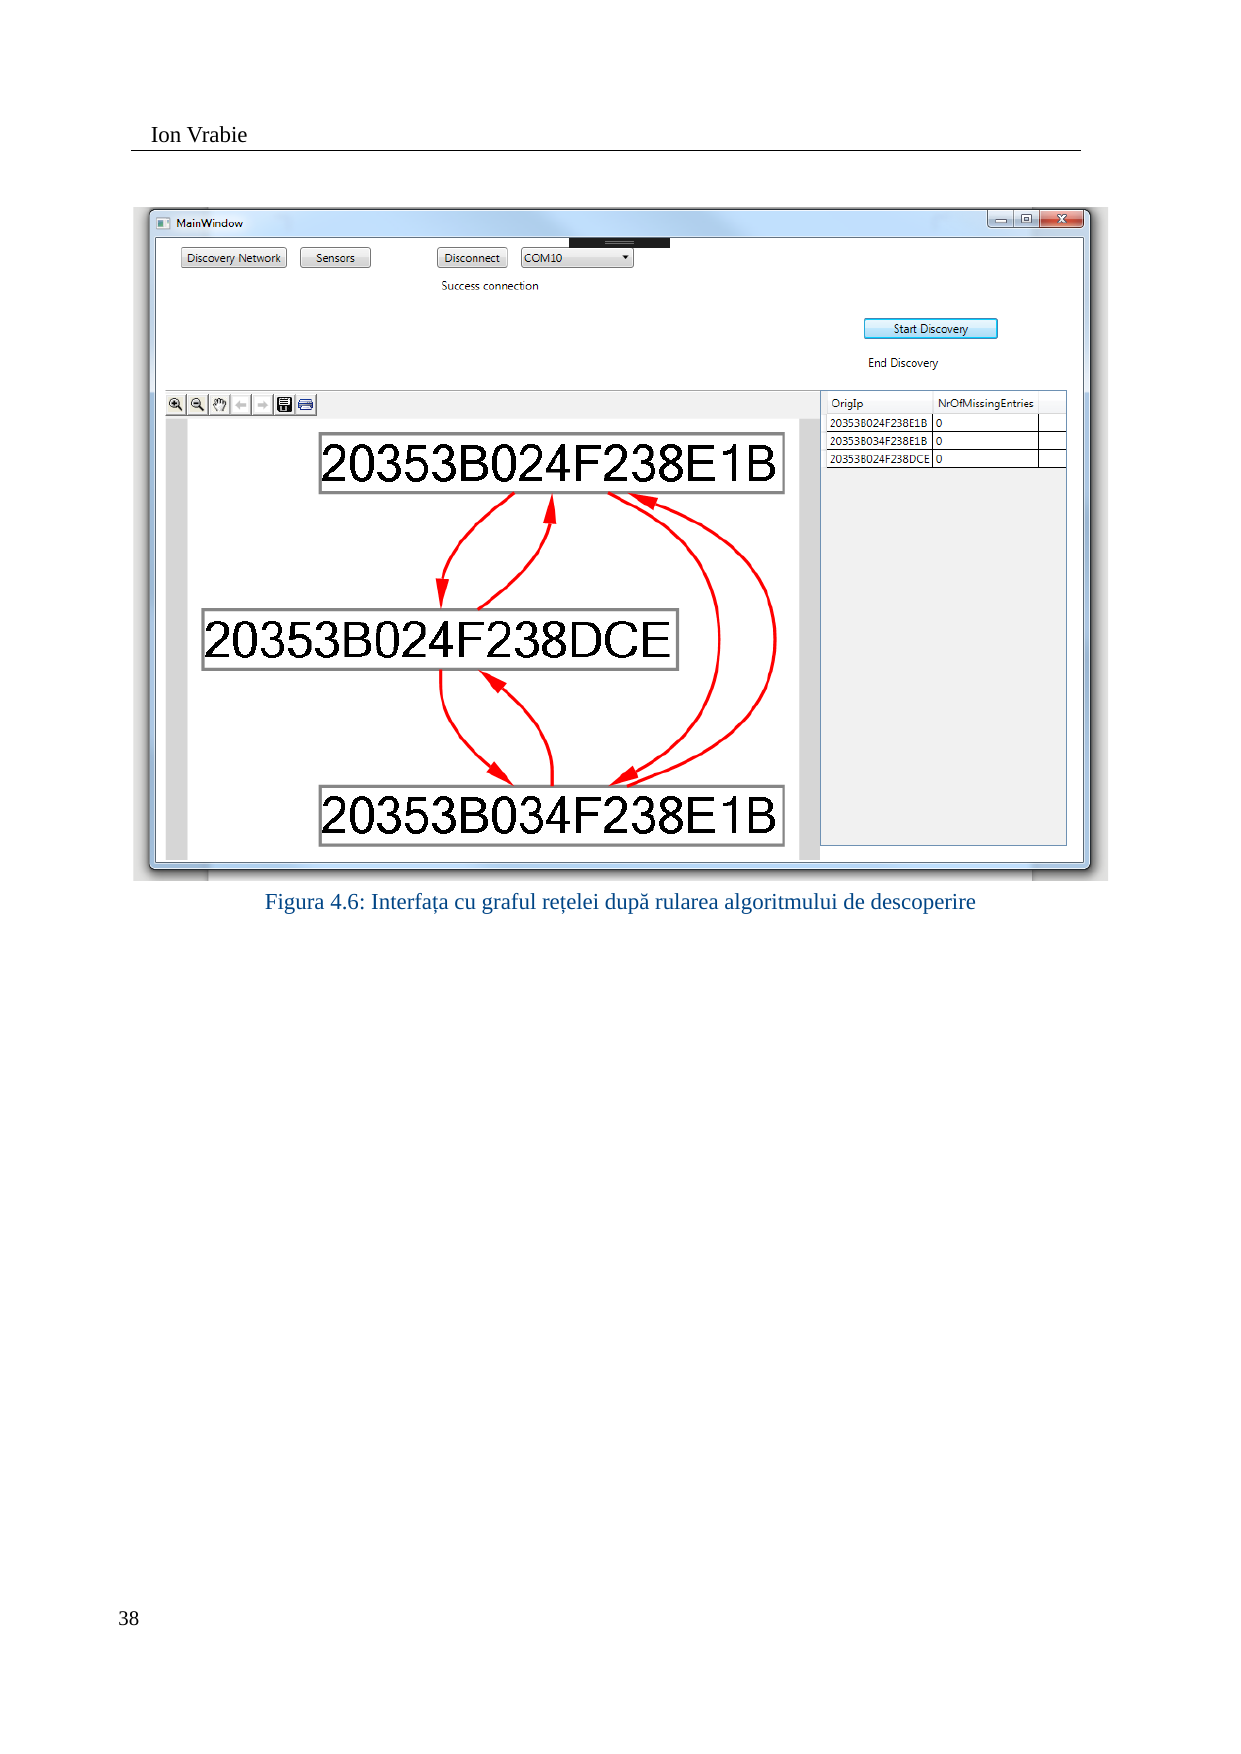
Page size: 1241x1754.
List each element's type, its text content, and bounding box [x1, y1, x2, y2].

text Figura 4.6: Interfața cu graful rețelei după rularea algoritmului de descoperire [133, 889, 1108, 914]
picture [133, 207, 1109, 889]
